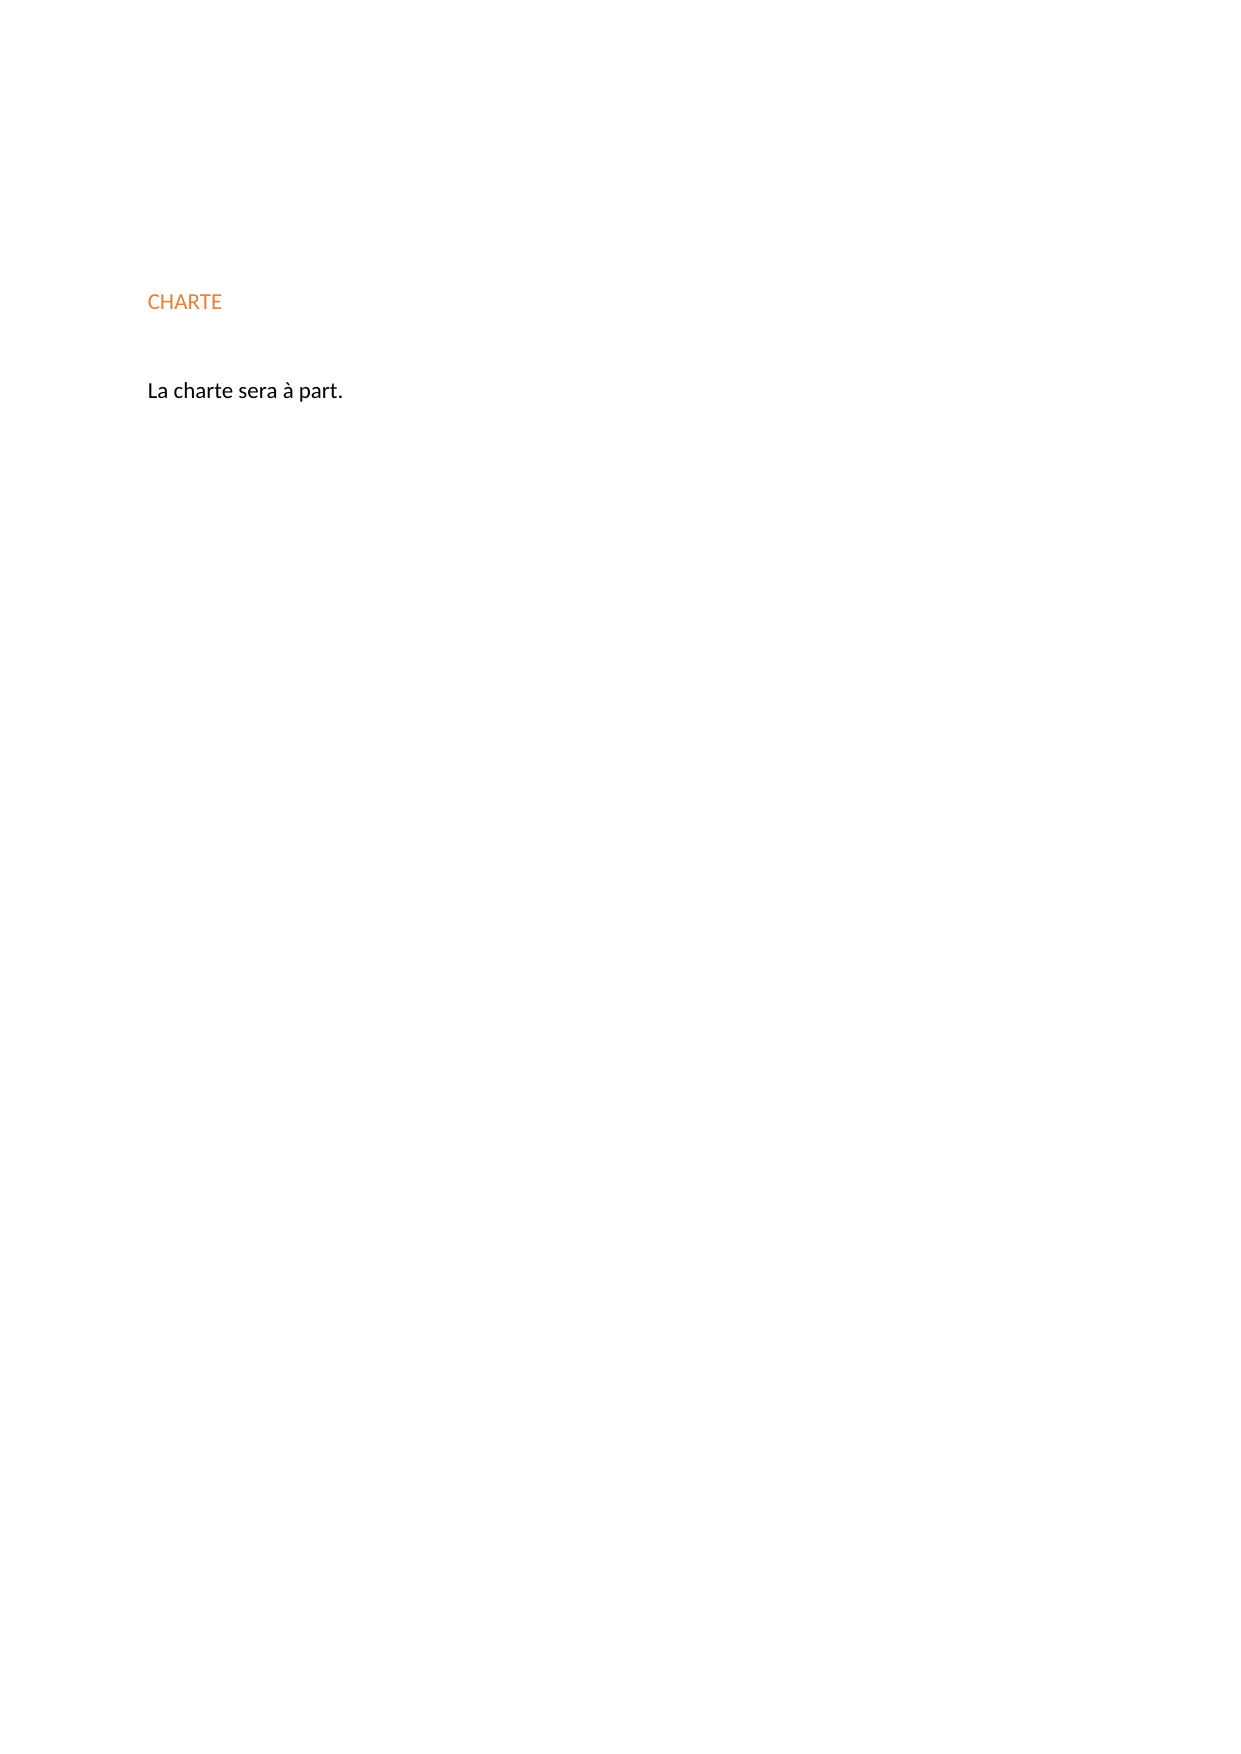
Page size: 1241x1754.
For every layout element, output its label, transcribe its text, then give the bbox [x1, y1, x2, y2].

text La charte sera à part. [148, 376, 1093, 404]
subtitle CHARTE [148, 287, 1093, 315]
